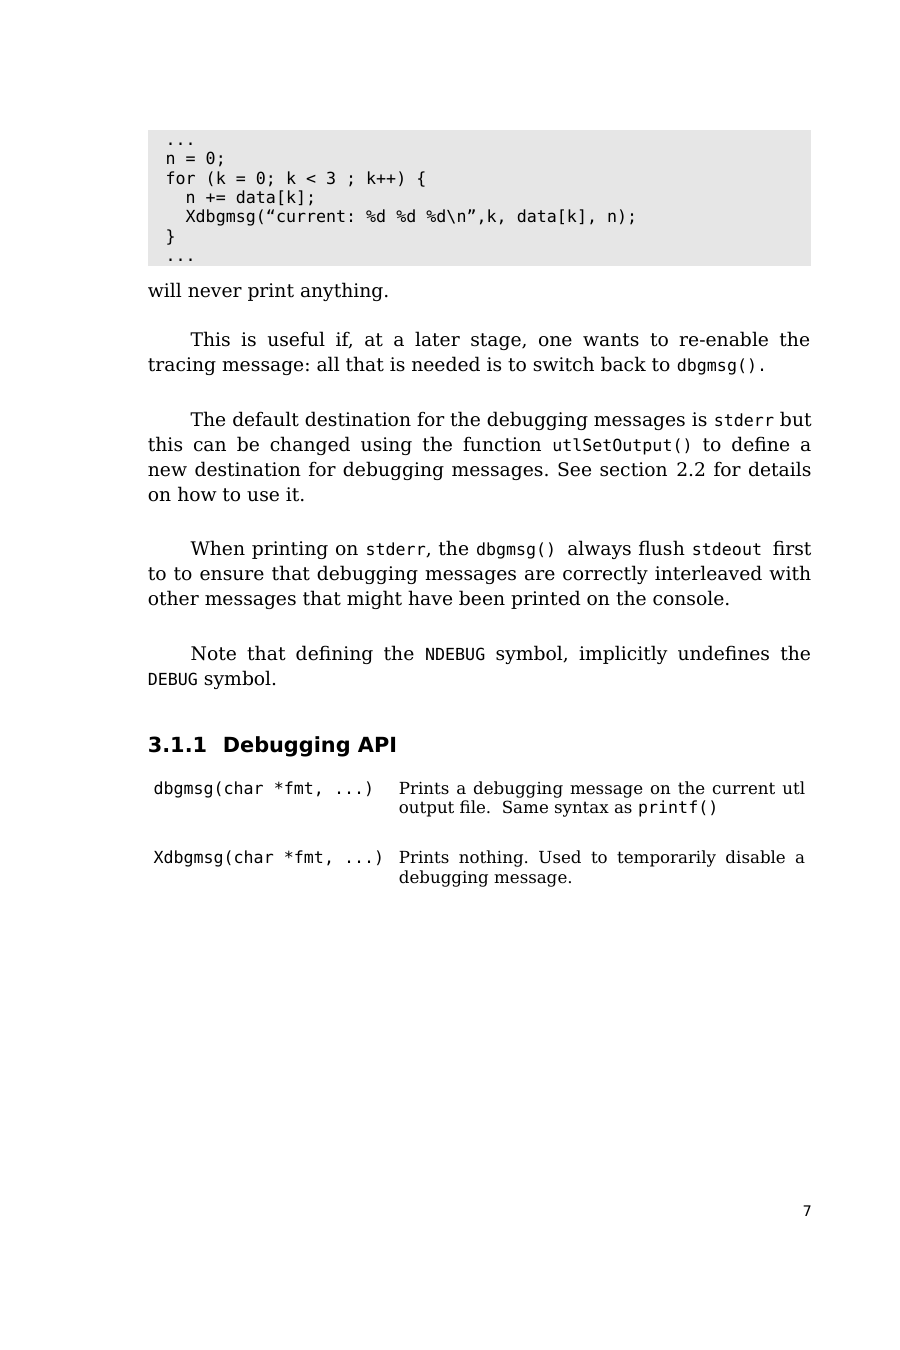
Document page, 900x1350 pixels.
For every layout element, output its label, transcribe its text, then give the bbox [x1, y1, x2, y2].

text Note that defining the NDEBUG symbol, implicitly undefines the DEBUG symbol. [148, 643, 811, 690]
table_cell Xdbgmsg(char *fmt, ...) [148, 843, 393, 912]
text ... [148, 246, 811, 266]
table_header dbgmsg(char *fmt, ...) [148, 773, 393, 843]
text This is useful if, at a later stage, one wants to re-enable the tracing message: all that is needed is to switch back to dbgmsg(). [148, 329, 811, 376]
text When printing on stderr, the dbgmsg() always flush stdeout first to to ensure that debugging messages are correctly interleaved with other messages that might have been printed on the console. [148, 538, 811, 610]
table_header Prints a debugging message on the current utl output file. Same syntax as printf() [393, 773, 811, 843]
subtitle Debugging API [148, 733, 811, 757]
text ... [148, 130, 811, 149]
text Xdbgmsg(“current: %d %d %d\n”,k, data[k], n); [148, 207, 811, 227]
text for (k = 0; k < 3 ; k++) { [148, 169, 811, 188]
text n += data[k]; [148, 188, 811, 207]
text The default destination for the debugging messages is stderr but this can be changed using the function utlSetOutput() to define a new destination for debugging messages. See section 2.2 for details on how to use it. [148, 409, 811, 505]
text will never print anything. [148, 280, 811, 302]
table_cell Prints nothing. Used to temporarily disable a debugging message. [393, 843, 811, 912]
text } [148, 227, 811, 246]
text n = 0; [148, 149, 811, 169]
